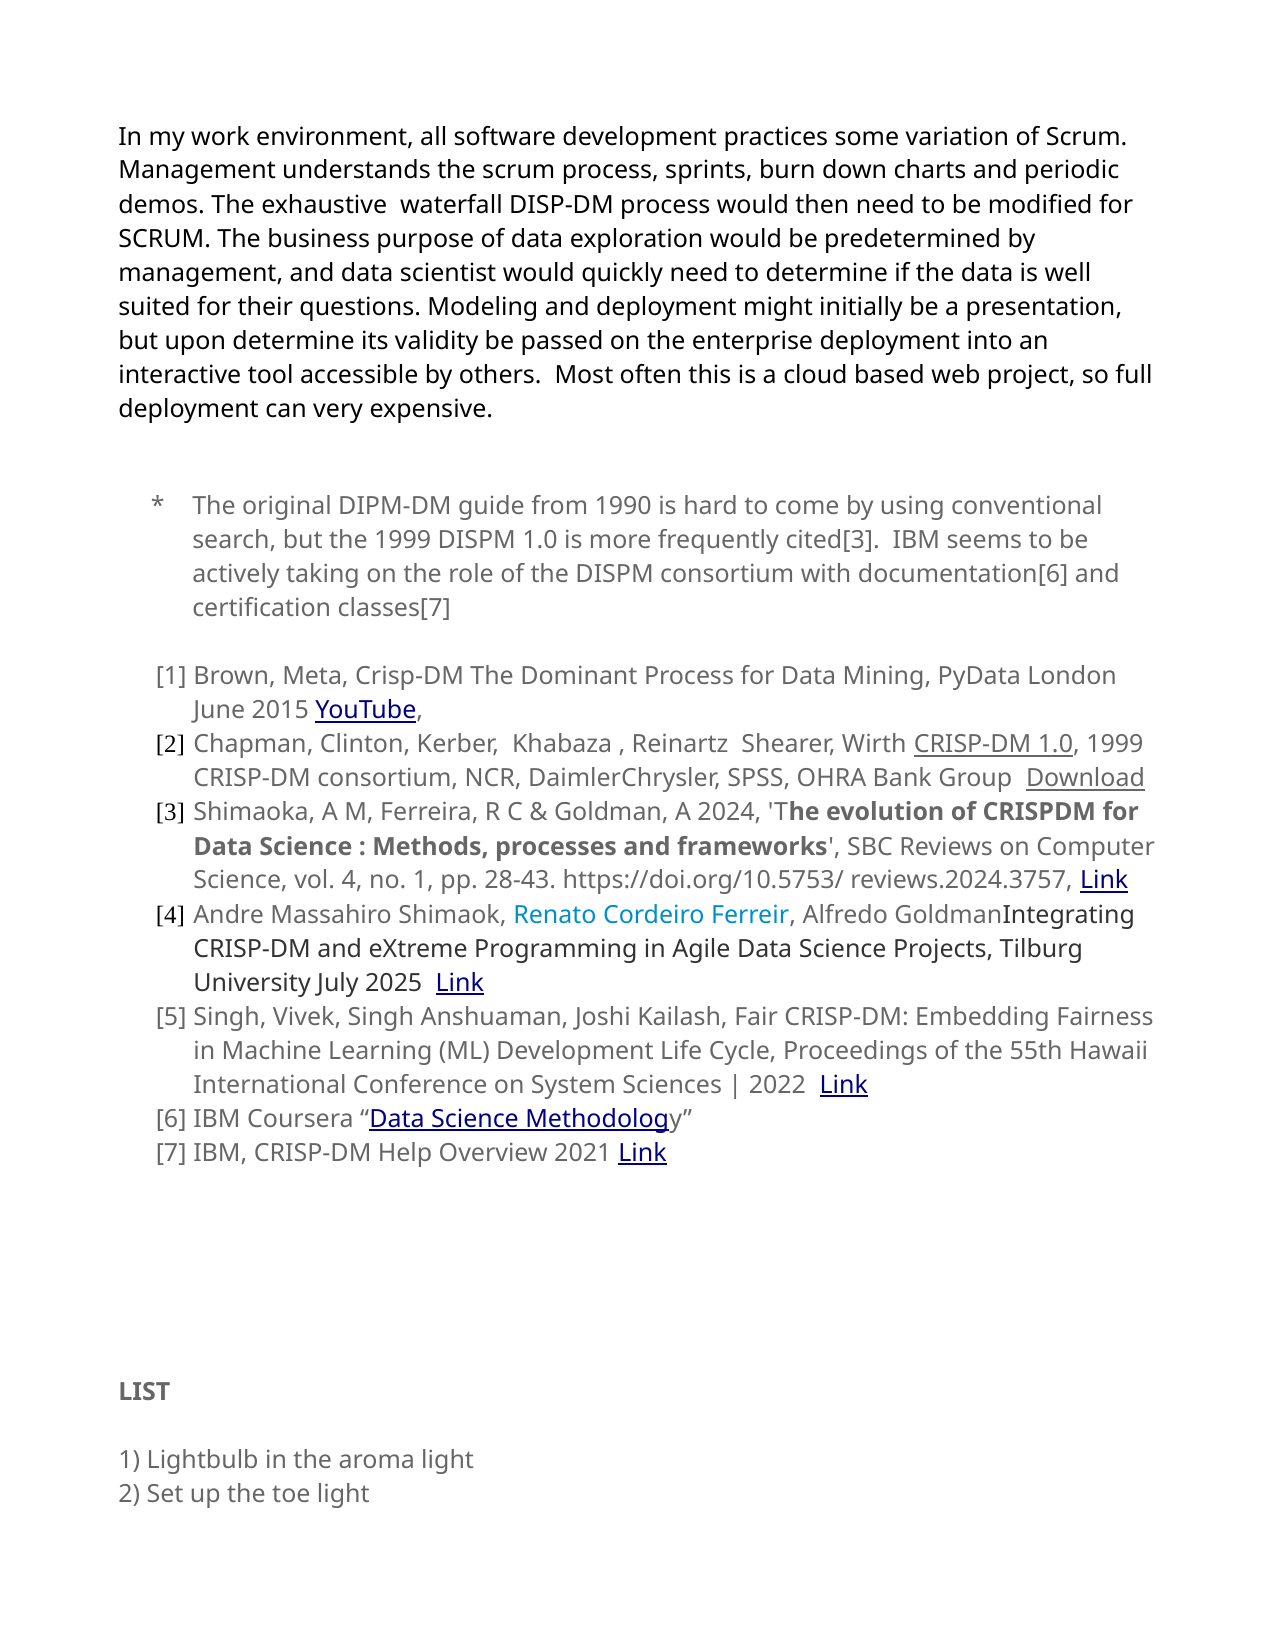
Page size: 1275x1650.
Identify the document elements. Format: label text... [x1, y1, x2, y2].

list Andre Massahiro Shimaok, Renato Cordeiro Ferreir, Alfredo GoldmanIntegrating CRISP-DM and eXtreme Programming in Agile Data Science Projects, Tilburg University July 2025 Link [156, 896, 1157, 998]
list Shimaoka, A M, Ferreira, R C & Goldman, A 2024, 'The evolution of CRISPDM for Data Science : Methods, processes and frameworks', SBC Reviews on Computer Science, vol. 4, no. 1, pp. 28-43. https://doi.org/10.5753/ reviews.2024.3757, Link [156, 794, 1157, 896]
list IBM Coursera “Data Science Methodology” [156, 1101, 1157, 1135]
text LIST [118, 1373, 1157, 1407]
text 2) Set up the toe light [118, 1475, 1157, 1509]
text 1) Lightbulb in the aroma light [118, 1441, 1157, 1475]
text In my work environment, all software development practices some variation of Scrum. Management understands the scrum process, sprints, burn down charts and periodic demos. The exhaustive waterfall DISP-DM process would then need to be modified for SCRUM. The business purpose of data exploration would be predetermined by management, and data scientist would quickly need to determine if the data is well suited for their questions. Modeling and deployment might initially be a presentation, but upon determine its validity be passed on the enterprise deployment into an interactive tool accessible by others. Most often this is a cloud based web project, so full deployment can very expensive. [118, 118, 1157, 425]
list Singh, Vivek, Singh Anshuaman, Joshi Kailash, Fair CRISP-DM: Embedding Fairness in Machine Learning (ML) Development Life Cycle, Proceedings of the 55th Hawaii International Conference on System Sciences | 2022 Link [156, 998, 1157, 1101]
list Chapman, Clinton, Kerber, Khabaza , Reinartz Shearer, Wirth CRISP-DM 1.0, 1999 CRISP-DM consortium, NCR, DaimlerChrysler, SPSS, OHRA Bank Group Download [156, 726, 1157, 794]
text * The original DIPM-DM guide from 1990 is hard to come by using conventional search, but the 1999 DISPM 1.0 is more frequently cited[3]. IBM seems to be actively taking on the role of the DISPM consortium with documentation[6] and certification classes[7] [118, 487, 1157, 624]
list IBM, CRISP-DM Help Overview 2021 Link [156, 1135, 1157, 1169]
list Brown, Meta, Crisp-DM The Dominant Process for Data Mining, PyData London June 2015 YouTube, [156, 658, 1157, 726]
